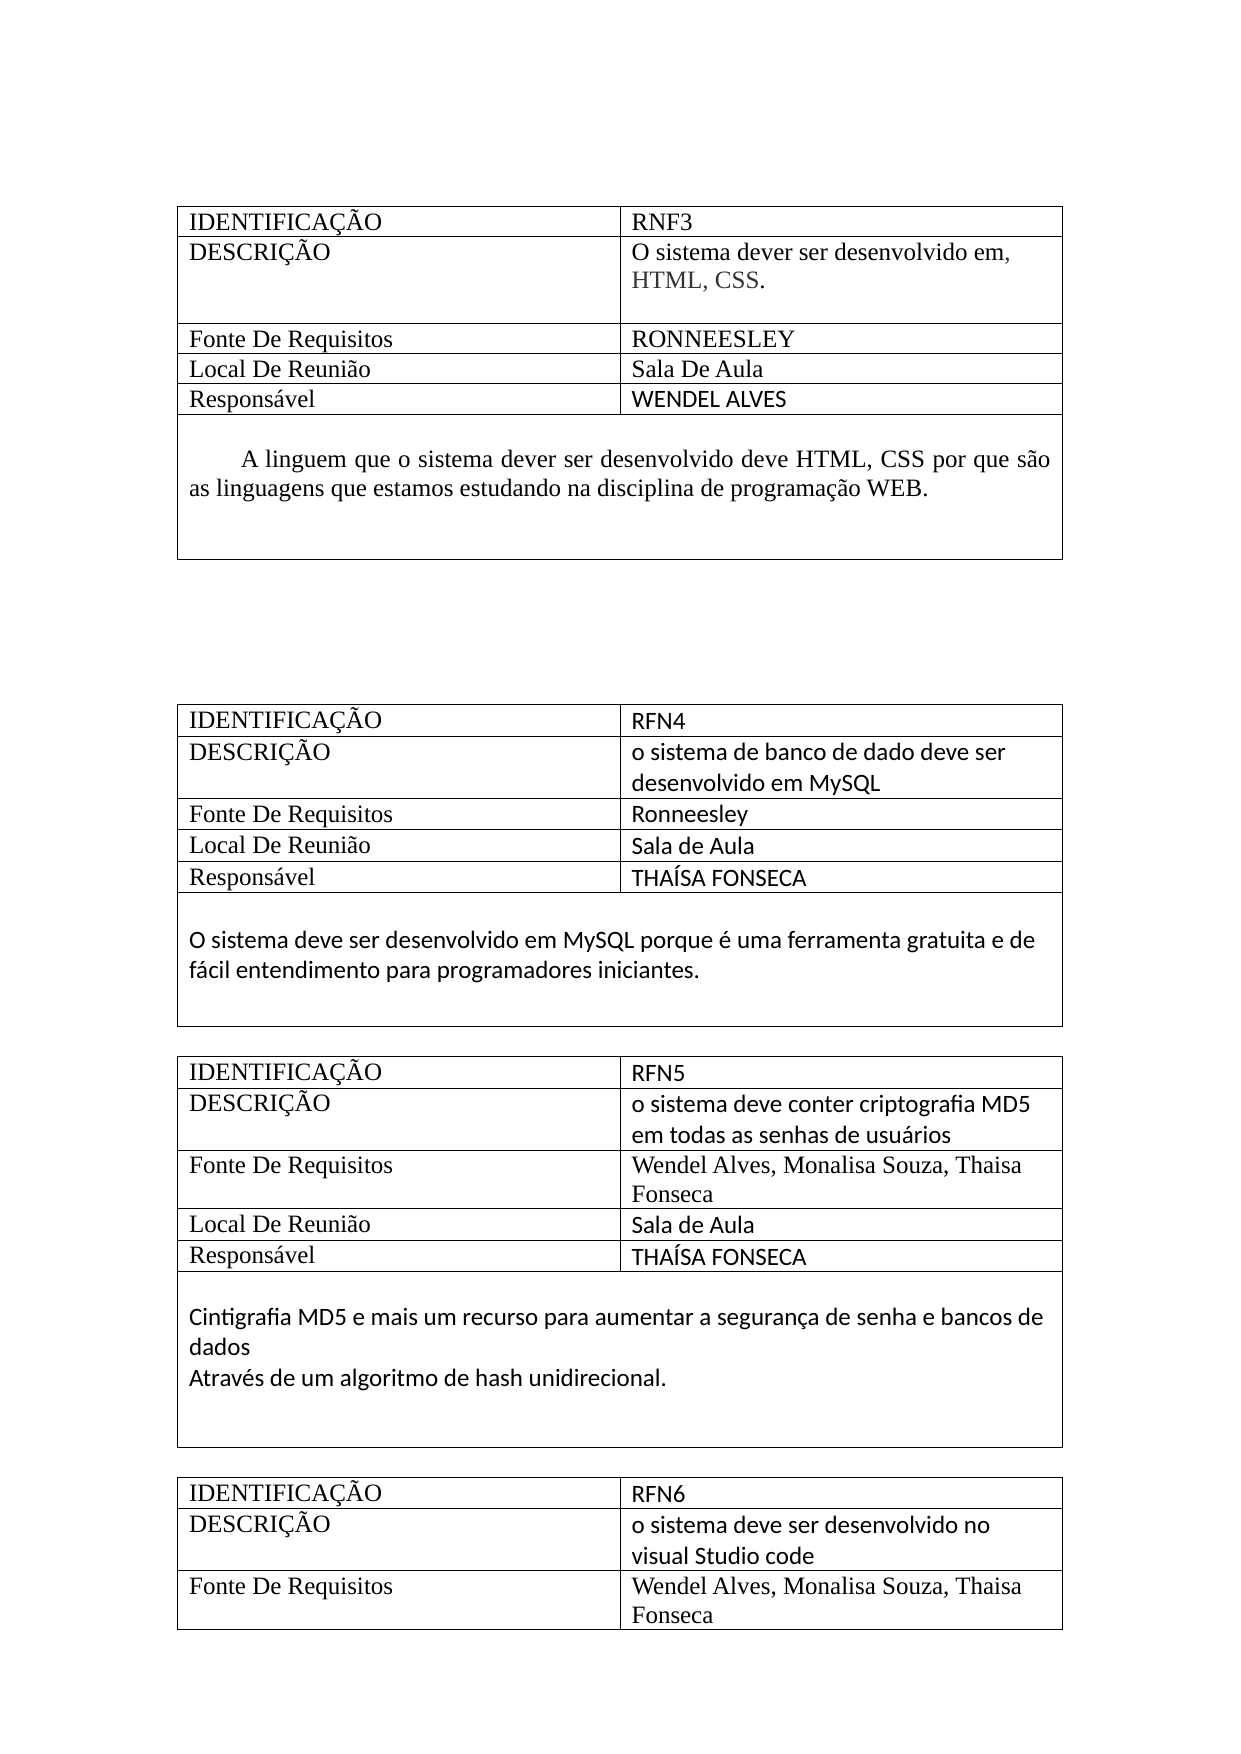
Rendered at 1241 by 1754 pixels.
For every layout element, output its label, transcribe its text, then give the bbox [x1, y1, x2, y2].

table_cell Sala de Aula [621, 830, 1062, 861]
table_cell o sistema de banco de dado deve ser desenvolvido em MySQL [621, 737, 1062, 798]
table_header IDENTIFICAÇÃO [178, 207, 620, 236]
table_header RFN5 [621, 1057, 1062, 1087]
table_cell Fonte De Requisitos [178, 799, 620, 829]
table_cell Fonte De Requisitos [178, 1151, 620, 1208]
table_cell WENDEL ALVES [621, 384, 1062, 414]
table_cell o sistema deve conter criptografia MD5 em todas as senhas de usuários [621, 1089, 1062, 1149]
table_cell DESCRIÇÃO [178, 237, 620, 323]
table_header IDENTIFICAÇÃO [178, 1478, 620, 1508]
table_header RNF3 [621, 207, 1062, 236]
table_cell THAÍSA FONSECA [621, 862, 1062, 892]
table_cell Cintigrafia MD5 e mais um recurso para aumentar a segurança de senha e bancos de dados Através de um algoritmo de hash unidirecional. [178, 1272, 1062, 1447]
table_cell DESCRIÇÃO [178, 1509, 620, 1570]
table_cell O sistema deve ser desenvolvido em MySQL porque é uma ferramenta gratuita e de fácil entendimento para programadores iniciantes. [178, 893, 1062, 1026]
table_cell Wendel Alves, Monalisa Souza, Thaisa Fonseca [621, 1571, 1062, 1629]
table_cell Fonte De Requisitos [178, 324, 620, 353]
table_cell Responsável [178, 862, 620, 892]
table_cell Sala De Aula [621, 354, 1062, 383]
table_cell DESCRIÇÃO [178, 737, 620, 798]
table_cell Fonte De Requisitos [178, 1571, 620, 1629]
table_header RFN6 [621, 1478, 1062, 1508]
table_cell Responsável [178, 384, 620, 414]
table_cell O sistema dever ser desenvolvido em, HTML, CSS. [621, 237, 1062, 323]
table_cell Local De Reunião [178, 1209, 620, 1239]
table_cell Wendel Alves, Monalisa Souza, Thaisa Fonseca [621, 1151, 1062, 1208]
table_cell Sala de Aula [621, 1209, 1062, 1239]
table_header RFN4 [621, 705, 1062, 736]
table_cell A linguem que o sistema dever ser desenvolvido deve HTML, CSS por que são as linguagens que estamos estudando na disciplina de programação WEB. [178, 415, 1062, 559]
table_cell THAÍSA FONSECA [621, 1241, 1062, 1271]
table_cell Ronneesley [621, 799, 1062, 829]
table_cell Local De Reunião [178, 830, 620, 861]
table_header IDENTIFICAÇÃO [178, 705, 620, 736]
table_cell DESCRIÇÃO [178, 1089, 620, 1149]
table_cell o sistema deve ser desenvolvido no visual Studio code [621, 1509, 1062, 1570]
table_cell Responsável [178, 1241, 620, 1271]
table_cell Local De Reunião [178, 354, 620, 383]
table_cell RONNEESLEY [621, 324, 1062, 353]
table_header IDENTIFICAÇÃO [178, 1057, 620, 1087]
